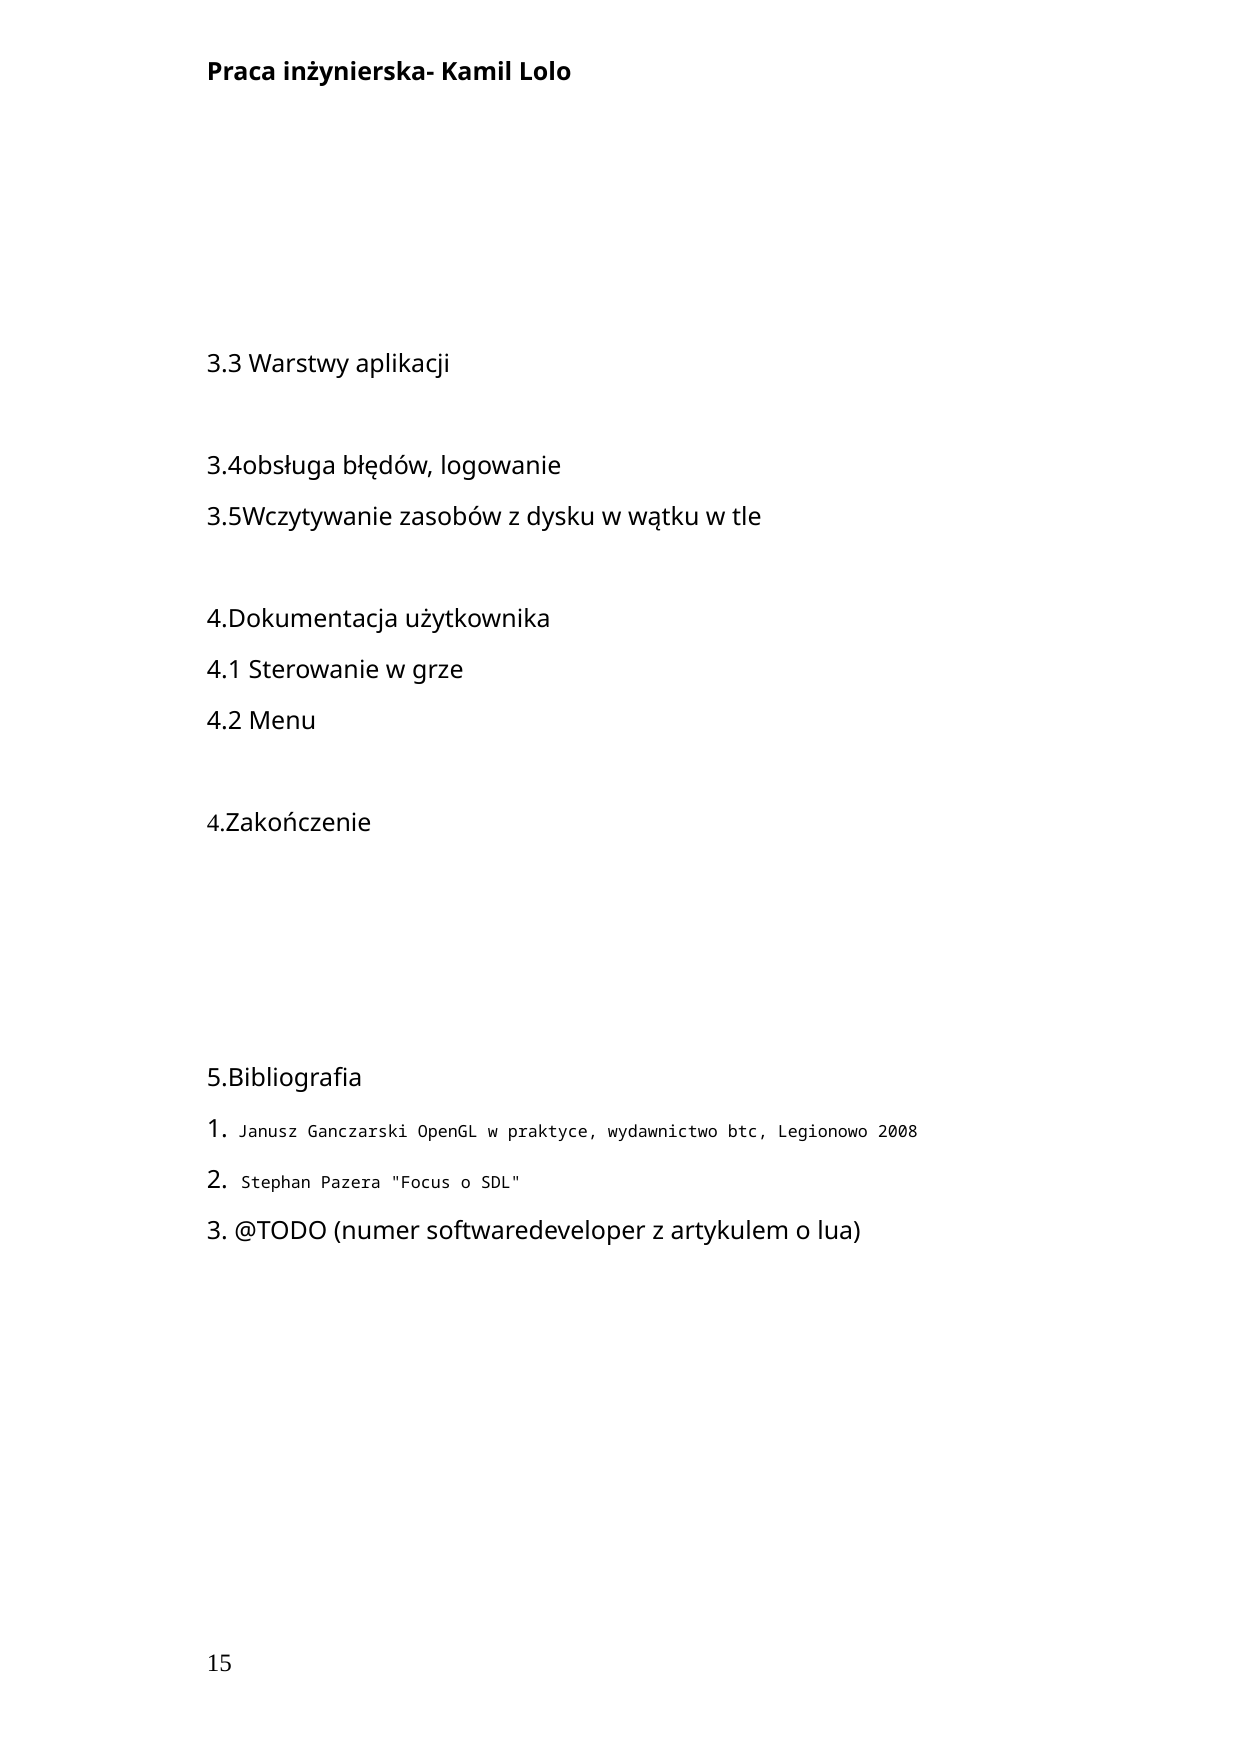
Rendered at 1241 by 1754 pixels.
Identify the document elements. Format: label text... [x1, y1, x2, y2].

list Wczytywanie zasobów z dysku w wątku w tle [207, 498, 1093, 532]
text 3. @TODO (numer softwaredeveloper z artykulem o lua) [207, 1213, 1093, 1247]
list obsługa błędów, logowanie [207, 447, 1093, 481]
text 4.2 Menu [207, 702, 1093, 737]
text 2. Stephan Pazera "Focus o SDL" [207, 1162, 1093, 1196]
list Dokumentacja użytkownika [207, 600, 1093, 634]
list Zakończenie [207, 804, 1093, 839]
text 1. Janusz Ganczarski OpenGL w praktyce, wydawnictwo btc, Legionowo 2008 [207, 1111, 1093, 1145]
text 4.1 Sterowanie w grze [207, 651, 1093, 686]
text 3.3 Warstwy aplikacji [207, 345, 1093, 379]
list Bibliografia [207, 1060, 1093, 1094]
